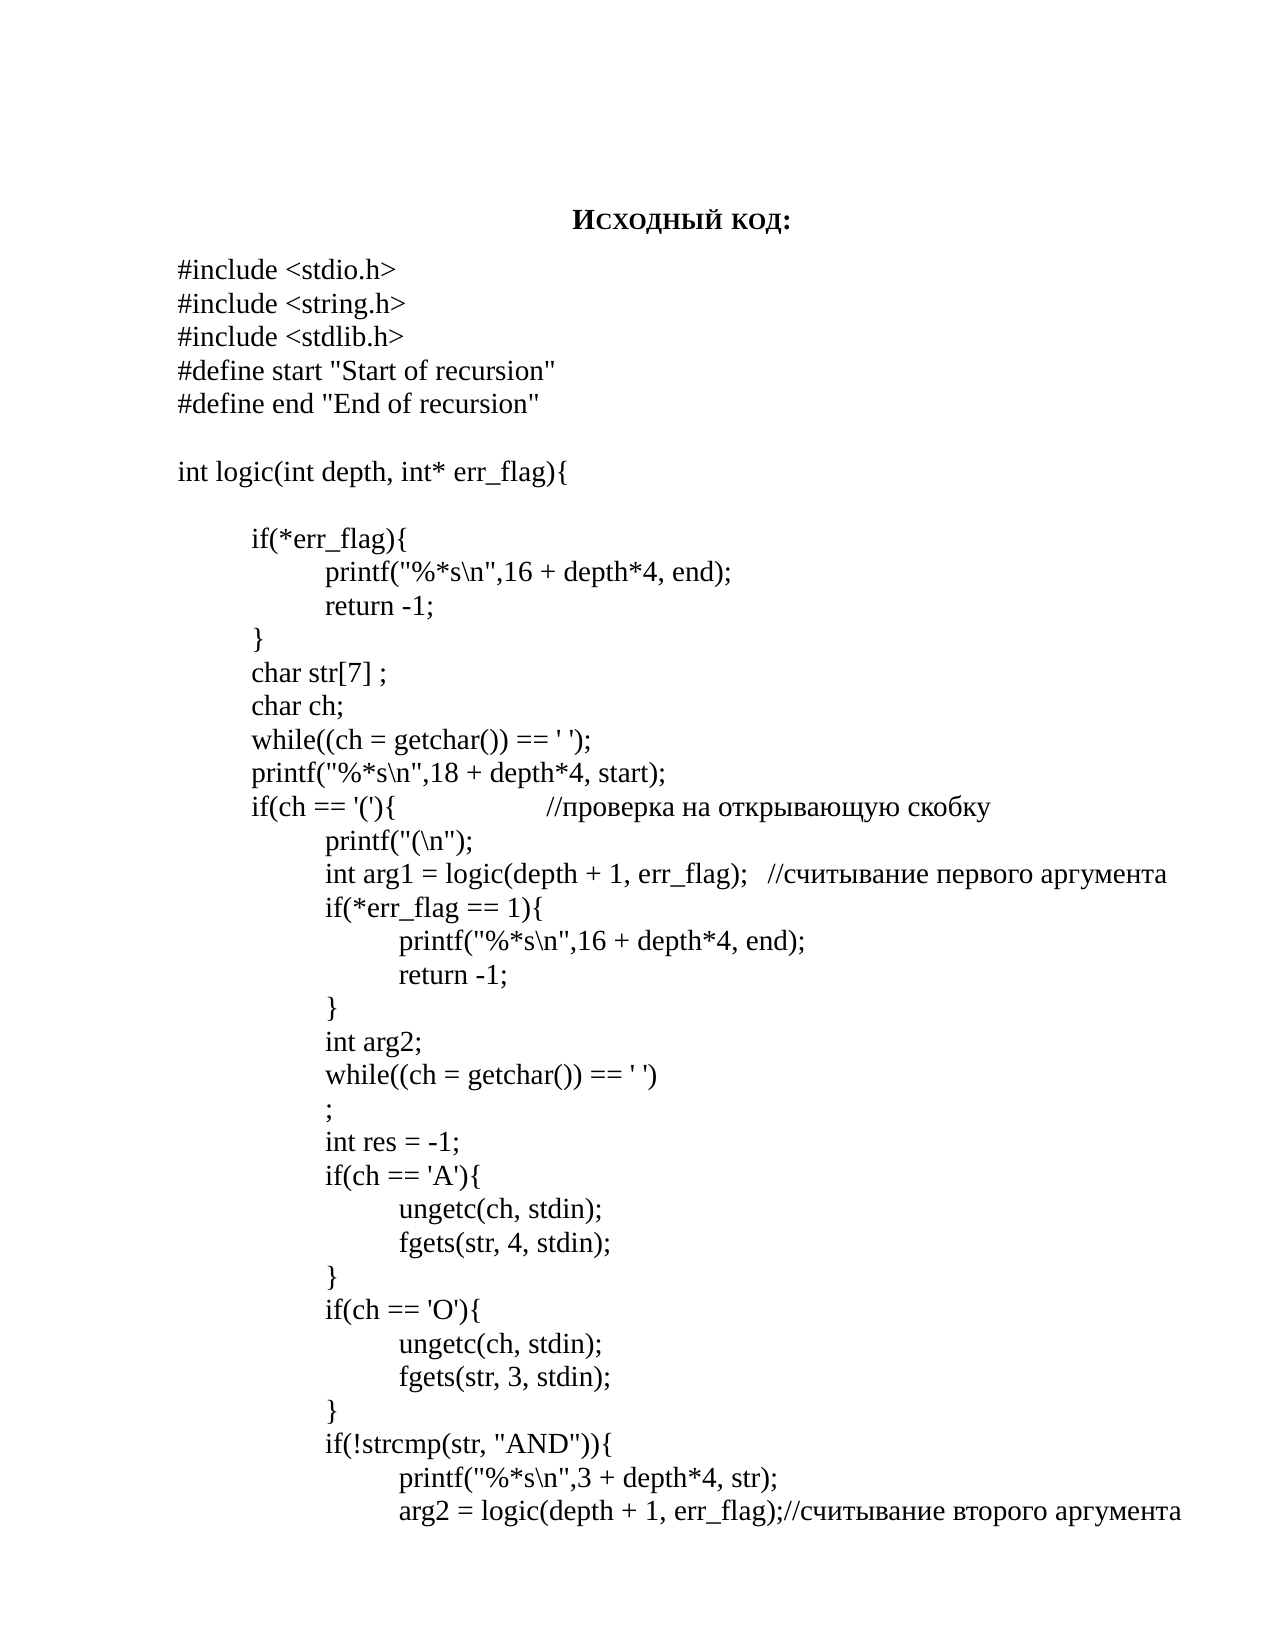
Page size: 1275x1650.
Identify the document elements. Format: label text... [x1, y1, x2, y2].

text fgets(str, 4, stdin); [177, 1225, 1186, 1259]
text while((ch = getchar()) == ' ') [177, 1057, 1186, 1091]
text } [177, 1393, 1186, 1426]
text #include <string.h> [177, 286, 1186, 319]
text printf("%*s\n",3 + depth*4, str); [177, 1460, 1186, 1493]
text } [177, 1259, 1186, 1292]
text fgets(str, 3, stdin); [177, 1359, 1186, 1393]
text int logic(int depth, int* err_flag){ [177, 454, 1186, 487]
text #define end "End of recursion" [177, 387, 1186, 420]
text #define start "Start of recursion" [177, 353, 1186, 387]
text if(ch == 'A'){ [177, 1158, 1186, 1192]
text int arg2; [177, 1024, 1186, 1057]
text } [177, 990, 1186, 1024]
text Исходный код: [177, 202, 1186, 236]
text ungetc(ch, stdin); [177, 1326, 1186, 1359]
text while((ch = getchar()) == ' '); [177, 722, 1186, 756]
text #include <stdlib.h> [177, 319, 1186, 353]
text char str[7] ; [177, 655, 1186, 688]
text printf("%*s\n",16 + depth*4, end); [177, 923, 1186, 957]
text printf("%*s\n",16 + depth*4, end); [177, 554, 1186, 588]
text ; [177, 1091, 1186, 1124]
text if(ch == '('){ //проверка на открывающую скобку [177, 789, 1186, 823]
text if(ch == 'O'){ [177, 1292, 1186, 1326]
text int arg1 = logic(depth + 1, err_flag); //считывание первого аргумента [177, 856, 1186, 890]
text ungetc(ch, stdin); [177, 1192, 1186, 1225]
text int res = -1; [177, 1124, 1186, 1158]
text printf("(\n"); [177, 823, 1186, 856]
text printf("%*s\n",18 + depth*4, start); [177, 756, 1186, 789]
text if(*err_flag == 1){ [177, 890, 1186, 923]
text if(!strcmp(str, "AND")){ [177, 1426, 1186, 1460]
text return -1; [177, 957, 1186, 990]
text return -1; [177, 588, 1186, 621]
text arg2 = logic(depth + 1, err_flag);//считывание второго аргумента [177, 1493, 1186, 1527]
text #include <stdio.h> [177, 252, 1186, 286]
text if(*err_flag){ [177, 521, 1186, 554]
text char ch; [177, 688, 1186, 722]
text } [177, 621, 1186, 655]
